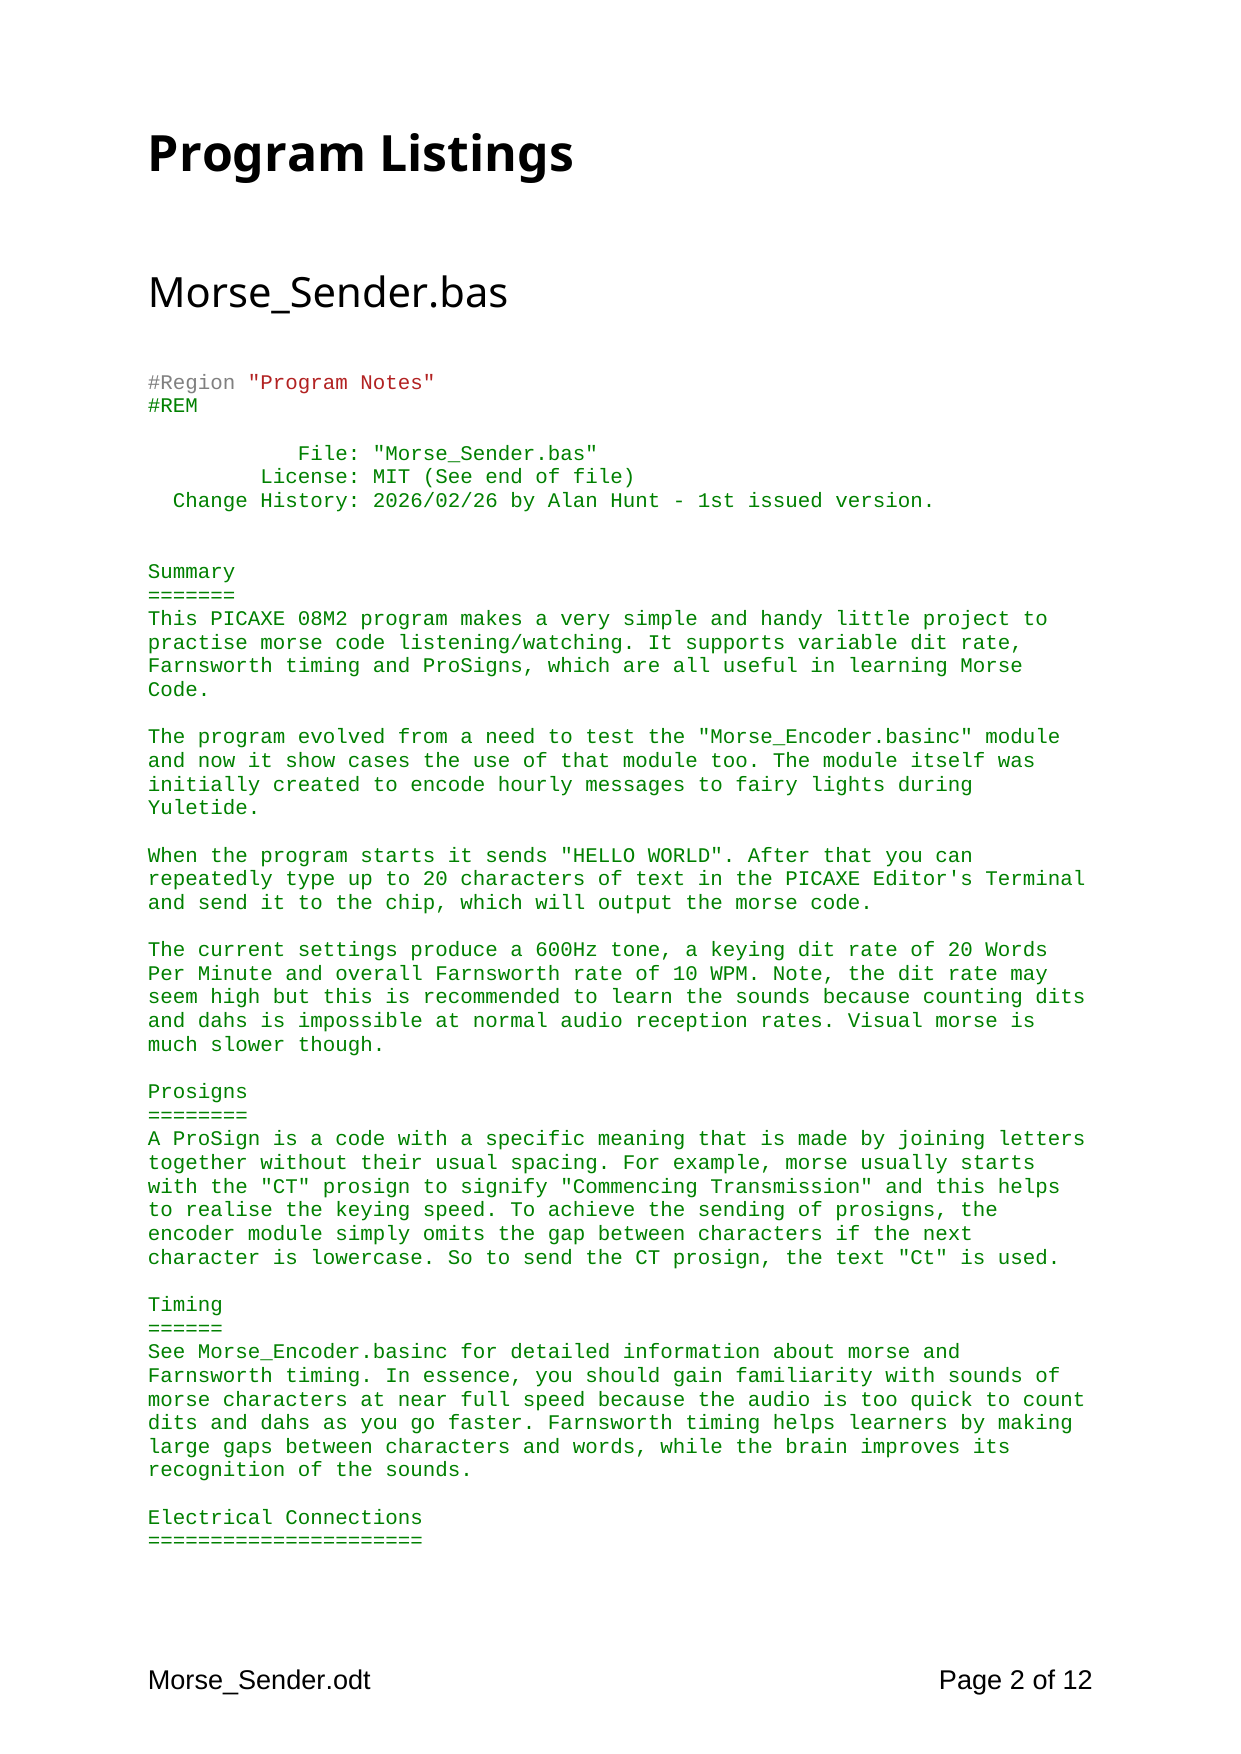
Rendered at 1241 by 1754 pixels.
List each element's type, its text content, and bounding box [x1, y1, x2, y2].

text File: "Morse_Sender.bas" [148, 443, 1093, 466]
text Summary [148, 561, 1093, 584]
text License: MIT (See end of file) [148, 466, 1093, 490]
text #Region "Program Notes" [148, 372, 1093, 395]
text Timing [148, 1294, 1093, 1318]
subtitle Morse_Sender.bas [148, 263, 1093, 320]
text This PICAXE 08M2 program makes a very simple and handy little project to practise morse code listening/watching. It supports variable dit rate, Farnsworth timing and ProSigns, which are all useful in learning Morse Code. [148, 608, 1093, 703]
text Change History: 2026/02/26 by Alan Hunt - 1st issued version. [148, 490, 1093, 514]
text ======== [148, 1105, 1093, 1128]
text A ProSign is a code with a specific meaning that is made by joining letters together without their usual spacing. For example, morse usually starts with the "CT" prosign to signify "Commencing Transmission" and this helps to realise the keying speed. To achieve the sending of prosigns, the encoder module simply omits the gap between characters if the next character is lowercase. So to send the CT prosign, the text "Ct" is used. [148, 1128, 1093, 1270]
text Prosigns [148, 1081, 1093, 1105]
text When the program starts it sends "HELLO WORLD". After that you can repeatedly type up to 20 characters of text in the PICAXE Editor's Terminal and send it to the chip, which will output the morse code. [148, 845, 1093, 916]
text #REM [148, 395, 1093, 419]
text See Morse_Encoder.basinc for detailed information about morse and Farnsworth timing. In essence, you should gain familiarity with sounds of morse characters at near full speed because the audio is too quick to count dits and dahs as you go faster. Farnsworth timing helps learners by making large gaps between characters and words, while the brain improves its recognition of the sounds. [148, 1341, 1093, 1483]
text ====================== [148, 1530, 1093, 1554]
text The current settings produce a 600Hz tone, a keying dit rate of 20 Words Per Minute and overall Farnsworth rate of 10 WPM. Note, the dit rate may seem high but this is recommended to learn the sounds because counting dits and dahs is impossible at normal audio reception rates. Visual morse is much slower though. [148, 939, 1093, 1057]
text ====== [148, 1318, 1093, 1341]
text The program evolved from a need to test the "Morse_Encoder.basinc" module and now it show cases the use of that module too. The module itself was initially created to encode hourly messages to fairy lights during Yuletide. [148, 726, 1093, 821]
text ======= [148, 584, 1093, 608]
subtitle Program Listings [148, 118, 1093, 186]
text Electrical Connections [148, 1507, 1093, 1530]
